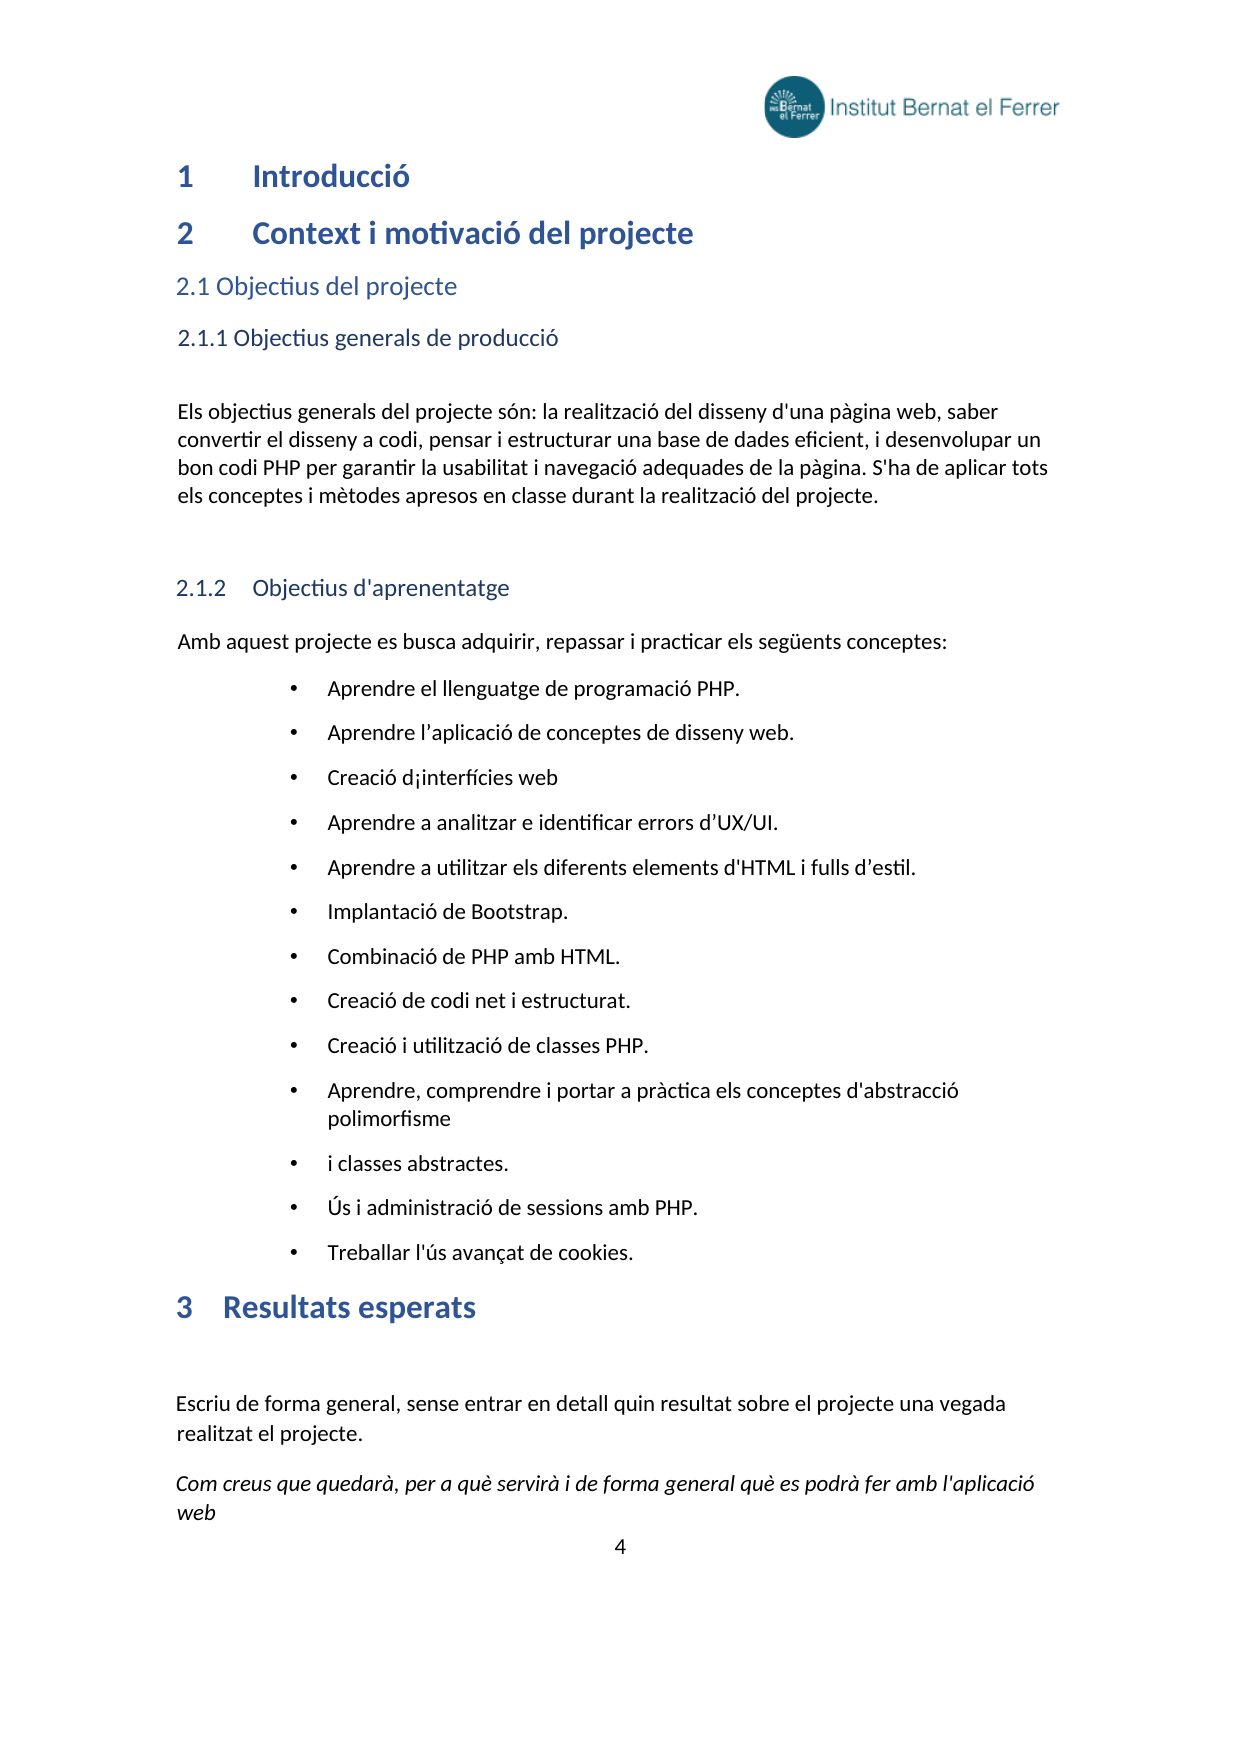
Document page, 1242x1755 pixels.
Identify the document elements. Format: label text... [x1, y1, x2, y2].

list i classes abstractes. [290, 1149, 1062, 1177]
list Treballar l'ús avançat de cookies. [290, 1238, 1062, 1266]
text Escriu de forma general, sense entrar en detall quin resultat sobre el projecte una vegada realitzat el projecte. [176, 1389, 1059, 1447]
text Els objectius generals del projecte són: la realització del disseny d'una pàgina web, saber convertir el disseny a codi, pensar i estructurar una base de dades eficient, i desenvolupar un bon codi PHP per garantir la usabilitat i navegació adequades de la pàgina. S'ha de aplicar tots els conceptes i mètodes apresos en classe durant la realització del projecte. [177, 369, 1062, 509]
list Aprendre l’aplicació de conceptes de disseny web. [290, 718, 1062, 747]
subtitle 1 Introducció [177, 155, 1062, 196]
text 2.1.1 Objectius generals de producció [177, 322, 1062, 352]
text Amb aquest projecte es busca adquirir, repassar i practicar els següents conceptes: [177, 627, 1062, 655]
list Aprendre el llenguatge de programació PHP. [290, 674, 1062, 702]
picture [764, 76, 1060, 138]
list Aprendre a analitzar e identificar errors d’UX/UI. [290, 808, 1062, 836]
list Ús i administració de sessions amb PHP. [290, 1193, 1062, 1221]
list Combinació de PHP amb HTML. [290, 942, 1062, 970]
text 2.1.2 Objectius d'aprenentatge [176, 572, 632, 603]
text 2.1 Objectius del projecte [176, 269, 1062, 302]
subtitle 3 Resultats esperats [176, 1287, 1062, 1327]
text Com creus que quedarà, per a què servirà i de forma general què es podrà fer amb l'aplicació web [176, 1469, 1062, 1526]
list Creació d¡interfícies web [290, 763, 1062, 791]
list Creació de codi net i estructurat. [290, 987, 1062, 1015]
list Aprendre, comprendre i portar a pràctica els conceptes d'abstracció polimorfisme [290, 1076, 1062, 1132]
list Creació i utilització de classes PHP. [290, 1031, 1062, 1059]
list Aprendre a utilitzar els diferents elements d'HTML i fulls d’estil. [290, 853, 1062, 881]
subtitle 2 Context i motivació del projecte [177, 212, 1062, 253]
list Implantació de Bootstrap. [290, 897, 1062, 925]
